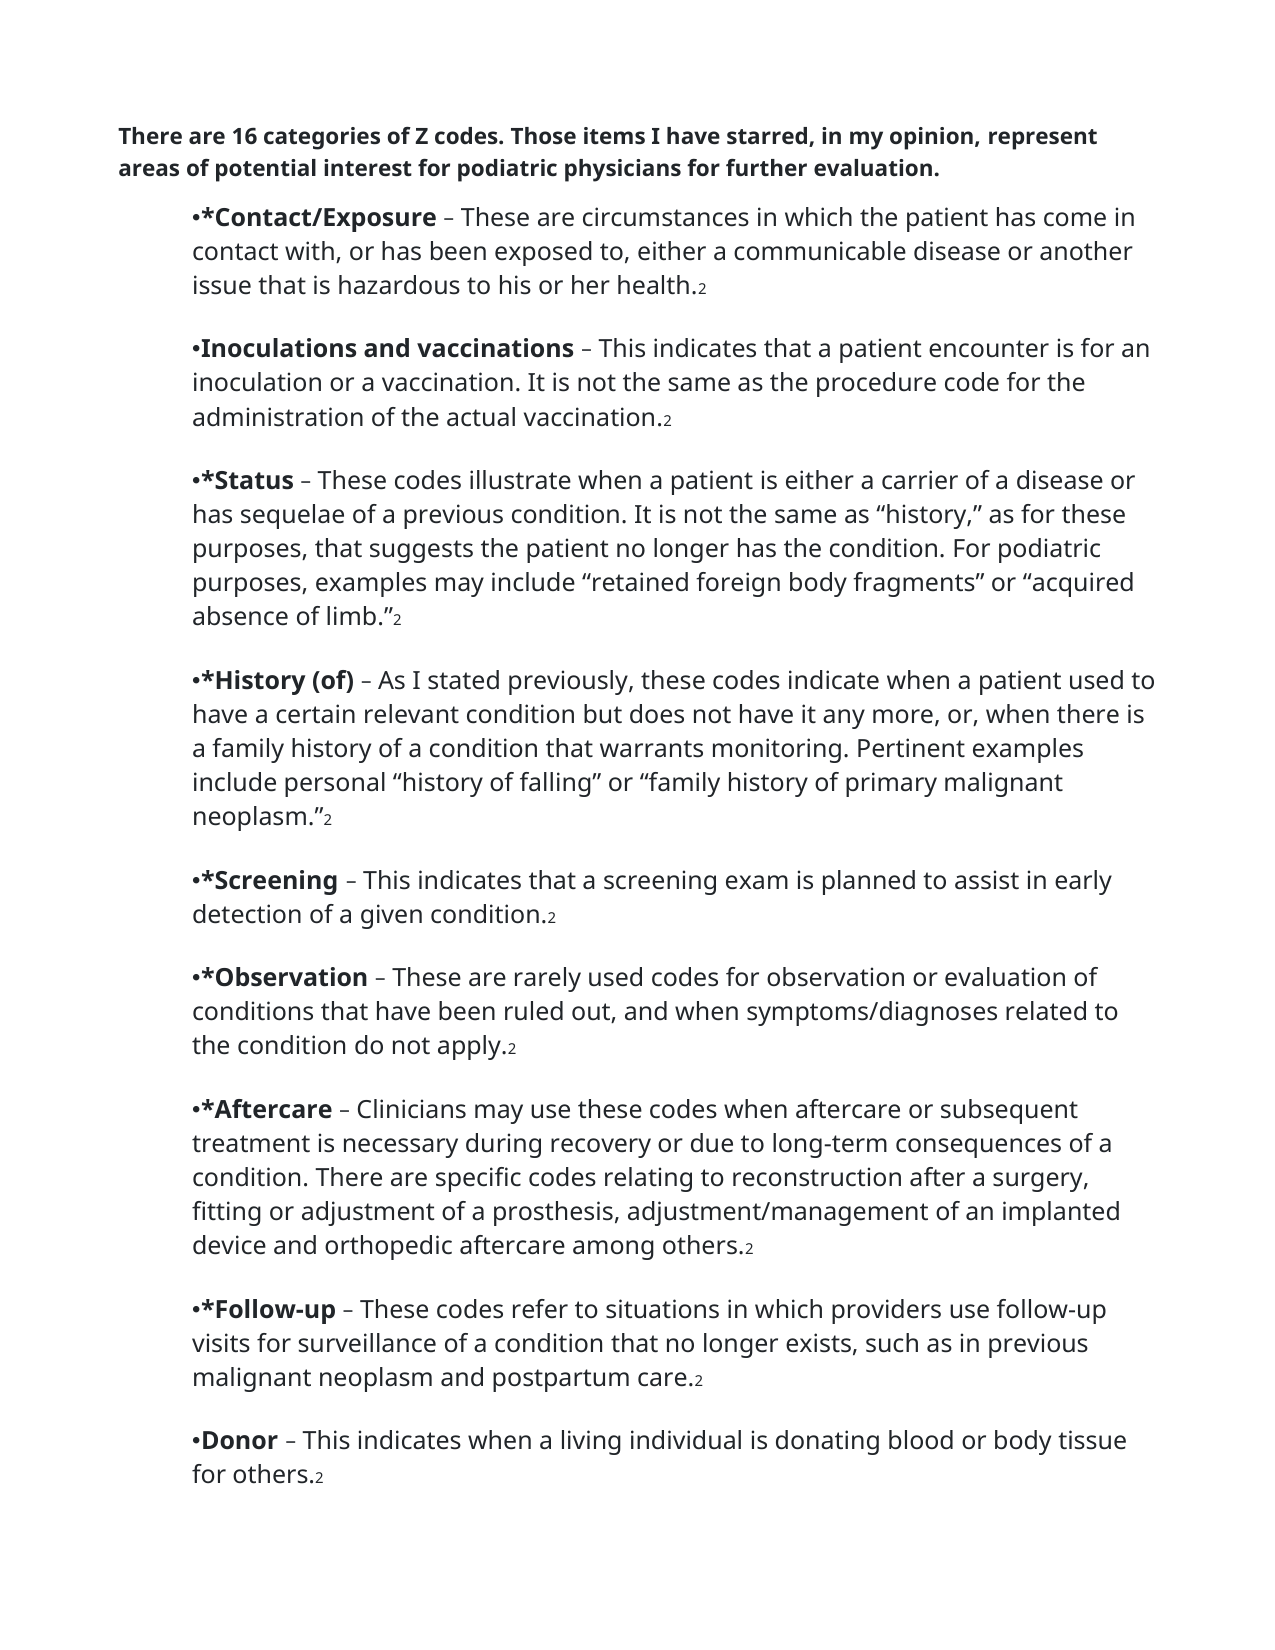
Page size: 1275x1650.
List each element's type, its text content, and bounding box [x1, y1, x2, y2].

list *Follow-up – These codes refer to situations in which providers use follow-up visits for surveillance of a condition that no longer exists, such as in previous malignant neoplasm and postpartum care.2 [118, 1291, 1157, 1393]
list *Observation – These are rarely used codes for observation or evaluation of conditions that have been ruled out, and when symptoms/diagnoses related to the condition do not apply.2 [118, 960, 1157, 1062]
list Donor – This indicates when a living individual is donating blood or body tissue for others.2 [118, 1423, 1157, 1491]
text There are 16 categories of Z codes. Those items I have starred, in my opinion, represent areas of potential interest for podiatric physicians for further evaluation. [118, 118, 1157, 183]
list Inoculations and vaccinations – This indicates that a patient encounter is for an inoculation or a vaccination. It is not the same as the procedure code for the administration of the actual vaccination.2 [118, 331, 1157, 433]
list *Contact/Exposure – These are circumstances in which the patient has come in contact with, or has been exposed to, either a communicable disease or another issue that is hazardous to his or her health.2 [118, 199, 1157, 302]
list *Aftercare – Clinicians may use these codes when aftercare or subsequent treatment is necessary during recovery or due to long-term consequences of a condition. There are specific codes relating to reconstruction after a surgery, fitting or adjustment of a prosthesis, adjustment/management of an implanted device and orthopedic aftercare among others.2 [118, 1092, 1157, 1262]
list *History (of) – As I stated previously, these codes indicate when a patient used to have a certain relevant condition but does not have it any more, or, when there is a family history of a condition that warrants monitoring. Pertinent examples include personal “history of falling” or “family history of primary malignant neoplasm.”2 [118, 662, 1157, 833]
list *Status – These codes illustrate when a patient is either a carrier of a disease or has sequelae of a previous condition. It is not the same as “history,” as for these purposes, that suggests the patient no longer has the condition. For podiatric purposes, examples may include “retained foreign body fragments” or “acquired absence of limb.”2 [118, 463, 1157, 633]
list *Screening – This indicates that a screening exam is planned to assist in early detection of a given condition.2 [118, 862, 1157, 930]
